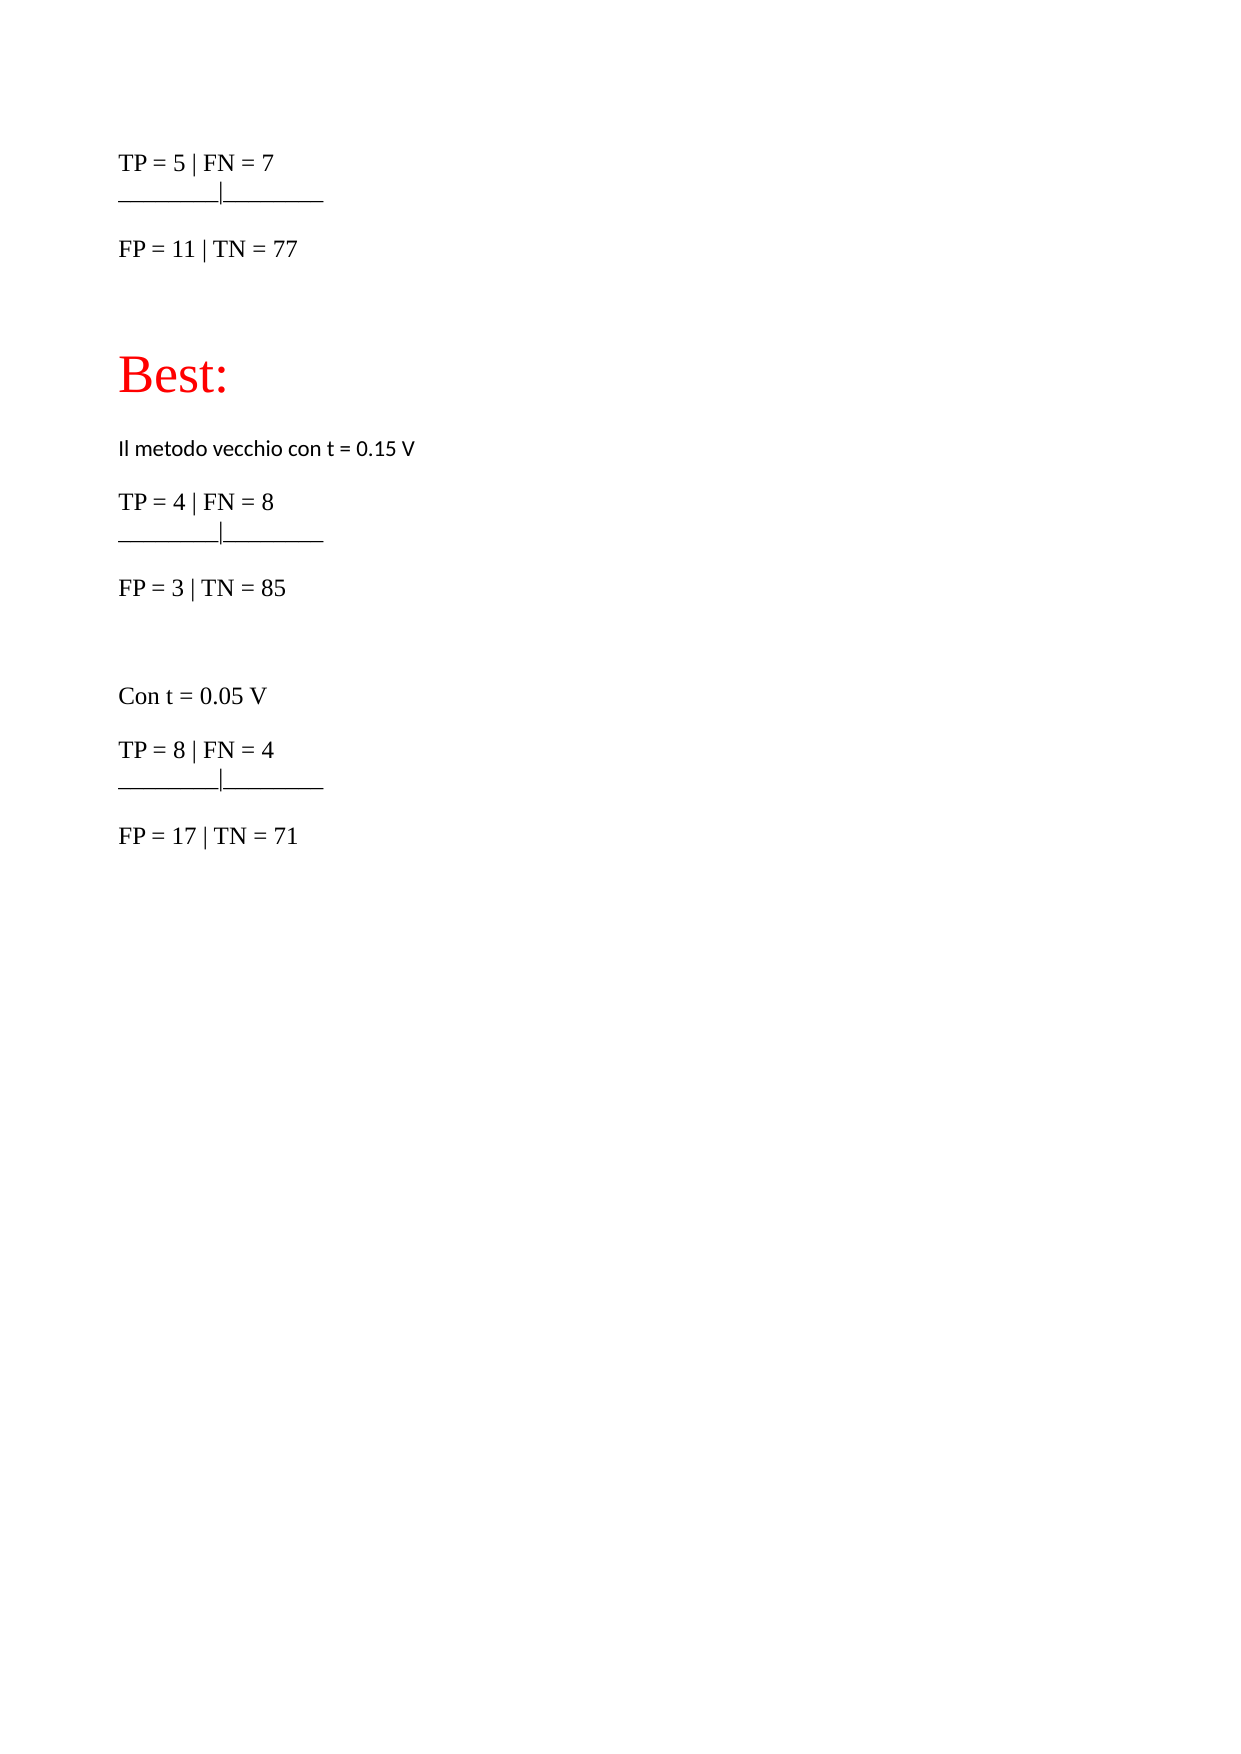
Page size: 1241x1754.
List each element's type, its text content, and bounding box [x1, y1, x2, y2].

text TP = 8 | FN = 4 [118, 735, 1122, 763]
text FP = 11 | TN = 77 [118, 234, 1122, 263]
text Best: [118, 342, 1122, 404]
text TP = 5 | FN = 7 [118, 148, 1122, 176]
text TP = 4 | FN = 8 [118, 487, 1122, 516]
text FP = 17 | TN = 71 [118, 821, 1122, 850]
text Il metodo vecchio con t = 0.15 V [118, 434, 1122, 462]
text ________|________ [118, 176, 1122, 205]
text FP = 3 | TN = 85 [118, 573, 1122, 602]
text ________|________ [118, 763, 1122, 792]
text ________|________ [118, 516, 1122, 544]
text Con t = 0.05 V [118, 681, 1122, 710]
